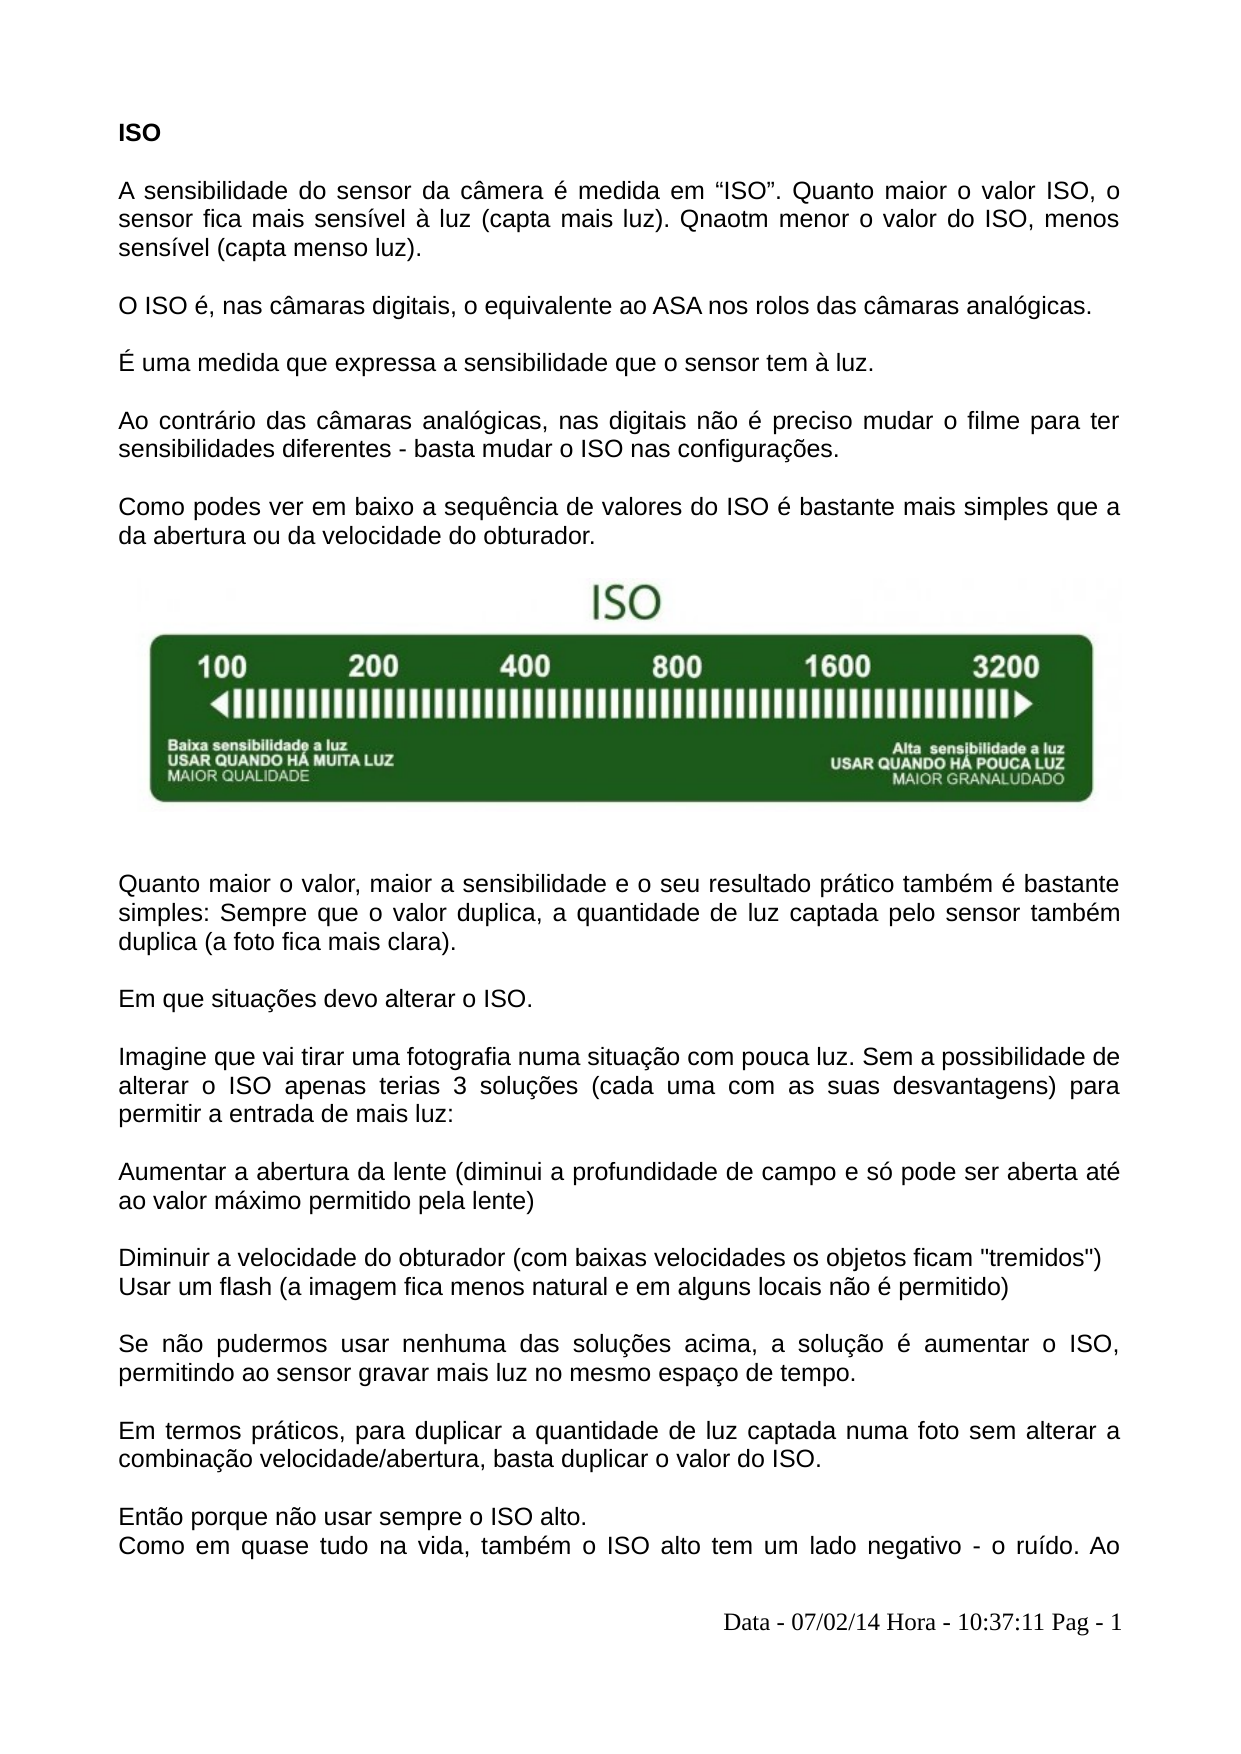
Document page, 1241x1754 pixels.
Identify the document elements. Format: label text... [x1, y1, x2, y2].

text Quanto maior o valor, maior a sensibilidade e o seu resultado prático também é bastante simples: Sempre que o valor duplica, a quantidade de luz captada pelo sensor também duplica (a foto fica mais clara). [118, 869, 1122, 956]
text É uma medida que expressa a sensibilidade que o sensor tem à luz. [118, 348, 1122, 377]
text A sensibilidade do sensor da câmera é medida em “ISO”. Quanto maior o valor ISO, o sensor fica mais sensível à luz (capta mais luz). Qnaotm menor o valor do ISO, menos sensível (capta menso luz). [118, 176, 1122, 262]
text Imagine que vai tirar uma fotografia numa situação com pouca luz. Sem a possibilidade de alterar o ISO apenas terias 3 soluções (cada uma com as suas desvantagens) para permitir a entrada de mais luz: [118, 1042, 1122, 1128]
text Em que situações devo alterar o ISO. [118, 984, 1122, 1013]
text Se não pudermos usar nenhuma das soluções acima, a solução é aumentar o ISO, permitindo ao sensor gravar mais luz no mesmo espaço de tempo. [118, 1329, 1122, 1387]
text Diminuir a velocidade do obturador (com baixas velocidades os objetos ficam "tremidos") [118, 1243, 1122, 1272]
text Usar um flash (a imagem fica menos natural e em alguns locais não é permitido) [118, 1272, 1122, 1301]
text ISO [118, 118, 1122, 147]
text Como podes ver em baixo a sequência de valores do ISO é bastante mais simples que a da abertura ou da velocidade do obturador. [118, 492, 1122, 549]
picture [118, 578, 1123, 812]
text Ao contrário das câmaras analógicas, nas digitais não é preciso mudar o filme para ter sensibilidades diferentes - basta mudar o ISO nas configurações. [118, 406, 1122, 463]
text Aumentar a abertura da lente (diminui a profundidade de campo e só pode ser aberta até ao valor máximo permitido pela lente) [118, 1157, 1122, 1214]
text Em termos práticos, para duplicar a quantidade de luz captada numa foto sem alterar a combinação velocidade/abertura, basta duplicar o valor do ISO. [118, 1416, 1122, 1473]
text Então porque não usar sempre o ISO alto. [118, 1502, 1122, 1531]
text Como em quase tudo na vida, também o ISO alto tem um lado negativo - o ruído. Ao [118, 1531, 1122, 1559]
text O ISO é, nas câmaras digitais, o equivalente ao ASA nos rolos das câmaras analógicas. [118, 291, 1122, 319]
